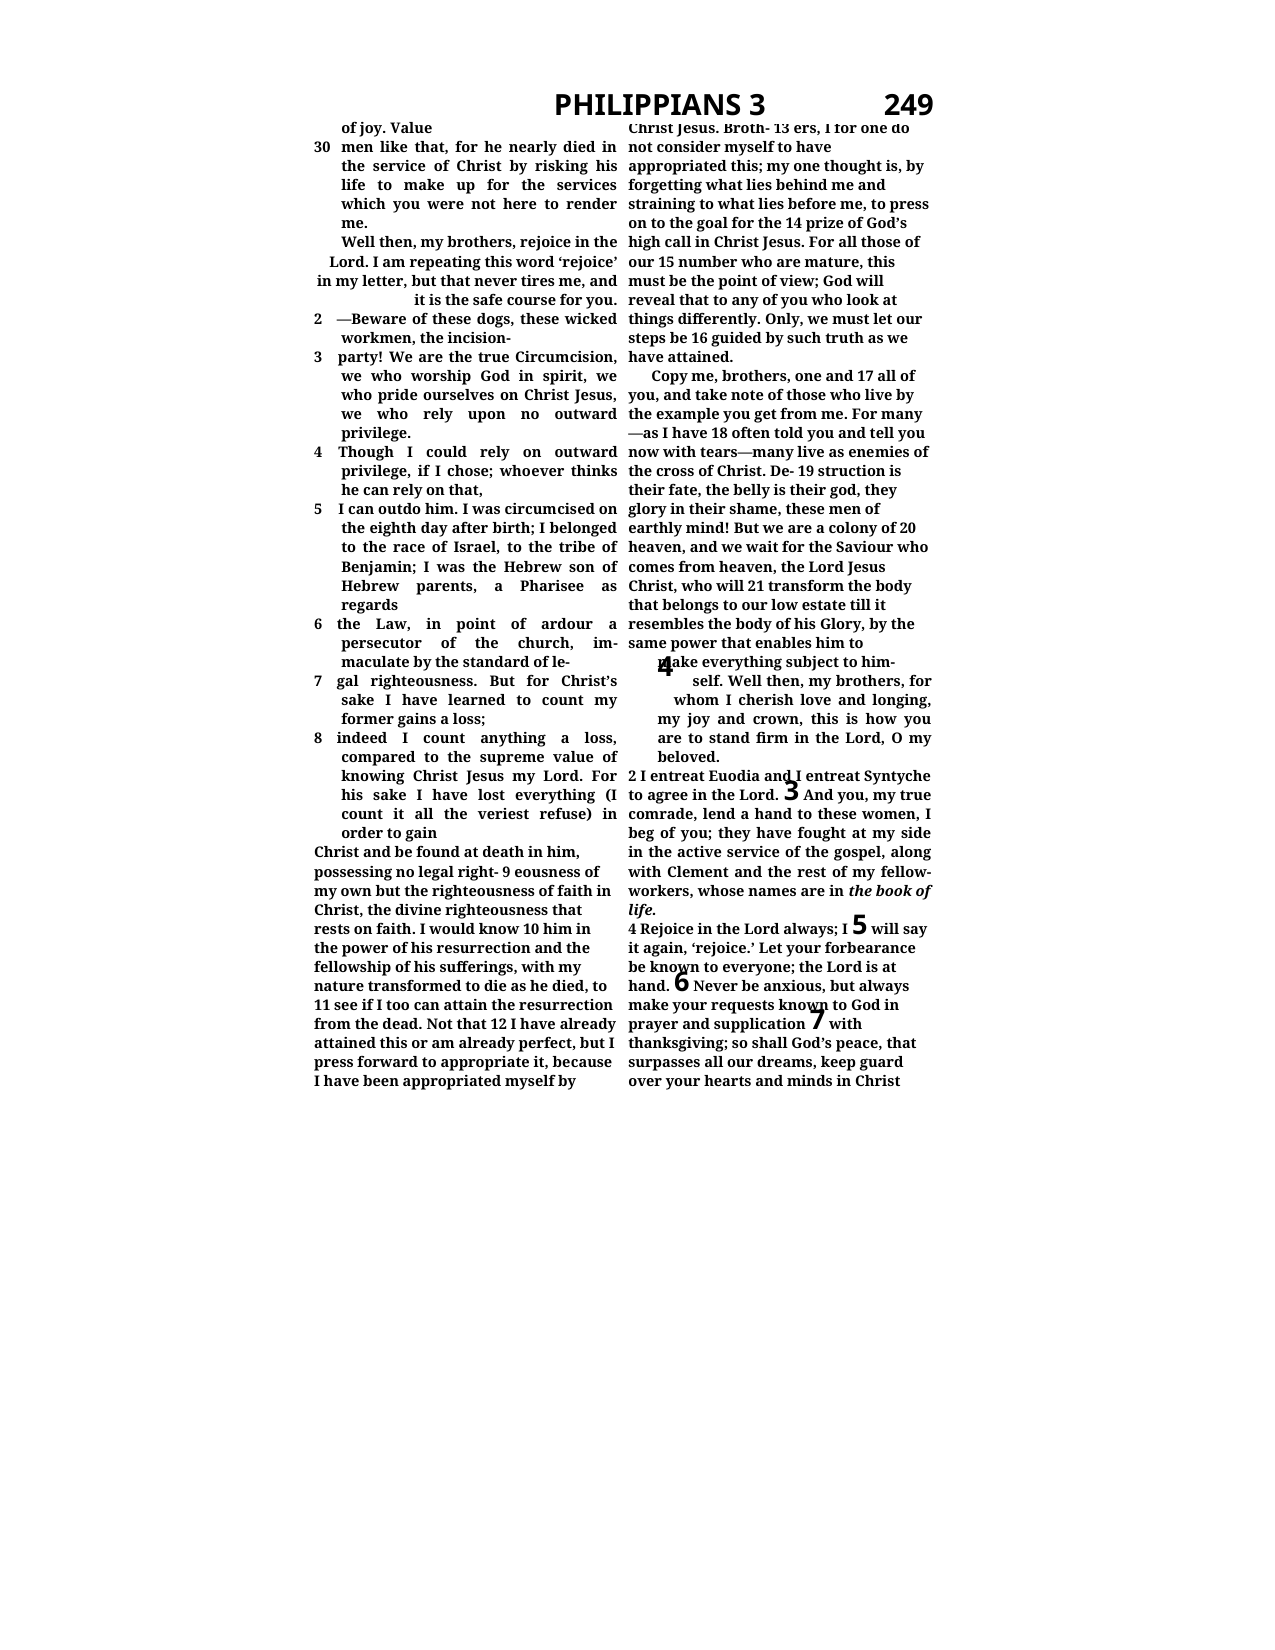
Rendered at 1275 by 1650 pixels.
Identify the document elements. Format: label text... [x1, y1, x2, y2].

text Christ Jesus. Broth- 13 ers, I for one do not consider myself to have appropriated this; my one thought is, by for­getting what lies behind me and straining to what lies before me, to press on to the goal for the 14 prize of God’s high call in Christ Jesus. For all those of our 15 number who are mature, this must be the point of view; God will reveal that to any of you who look at things differently. Only, we must let our steps be 16 guided by such truth as we have attained. [628, 124, 932, 366]
text 4 self. Well then, my broth­ers, for whom I cherish love and longing, my joy and crown, this is how you are to stand firm in the Lord, O my beloved. [657, 671, 932, 766]
list indeed I count anything a loss, compared to the supreme value of knowing Christ Jesus my Lord. For his sake I have lost everything (I count it all the veriest refuse) in order to gain [314, 728, 617, 843]
list —Beware of these dogs, these wicked workmen, the incision- [314, 309, 617, 347]
list of joy. Value [314, 118, 617, 137]
list gal righteousness. But for Christ’s sake I have learned to count my former gains a loss; [314, 671, 617, 728]
text 4 Rejoice in the Lord always; I 5 will say it again, ‘rejoice.’ Let your forbearance be known to everyone; the Lord is at hand. 6 Never be anxious, but always make your requests known to God in prayer and supplication 7 with thanksgiving; so shall God’s peace, that surpasses all our dreams, keep guard over your hearts and minds in Christ [628, 919, 932, 1091]
list Though I could rely on out­ward privilege, if I chose; who­ever thinks he can rely on that, [314, 442, 617, 499]
text Well then, my brothers, re­joice in the Lord. I am re­peating this word ‘rejoice’ in my letter, but that never tires me, and it is the safe course for you. [314, 233, 617, 309]
text 2 I entreat Euodia and I entreat Syntyche to agree in the Lord. 3 And you, my true comrade, lend a hand to these women, I beg of you; they have fought at my side in the active service of the gospel, along with Clement and the rest of my fellow-workers, whose names are in the book of life. [628, 766, 932, 919]
text Christ and be found at death in him, possessing no legal right- 9 eousness of my own but the righteousness of faith in Christ, the divine righteousness that rests on faith. I would know 10 him in the power of his resurrec­tion and the fellowship of his sufferings, with my nature transformed to die as he died, to 11 see if I too can attain the resur­rection from the dead. Not that 12 I have already attained this or am already perfect, but I press forward to appropriate it, be­cause I have been appropriated myself by [314, 843, 617, 1091]
list I can outdo him. I was circum­cised on the eighth day after birth; I belonged to the race of Israel, to the tribe of Benjamin; I was the Hebrew son of Hebrew parents, a Pharisee as regards [314, 499, 617, 614]
list men like that, for he nearly died in the service of Christ by risk­ing his life to make up for the services which you were not here to render me. [314, 137, 617, 233]
list party! We are the true Circum­cision, we who worship God in spirit, we who pride ourselves on Christ Jesus, we who rely upon no outward privilege. [314, 347, 617, 442]
text make everything subject to him- [657, 652, 932, 671]
list the Law, in point of ardour a persecutor of the church, im­maculate by the standard of le- [314, 614, 617, 671]
text Copy me, brothers, one and 17 all of you, and take note of those who live by the example you get from me. For many—as I have 18 often told you and tell you now with tears—many live as ene­mies of the cross of Christ. De- 19 struction is their fate, the belly is their god, they glory in their shame, these men of earthly mind! But we are a colony of 20 heaven, and we wait for the Saviour who comes from heaven, the Lord Jesus Christ, who will 21 transform the body that belongs to our low estate till it resembles the body of his Glory, by the same power that enables him to [628, 366, 932, 652]
